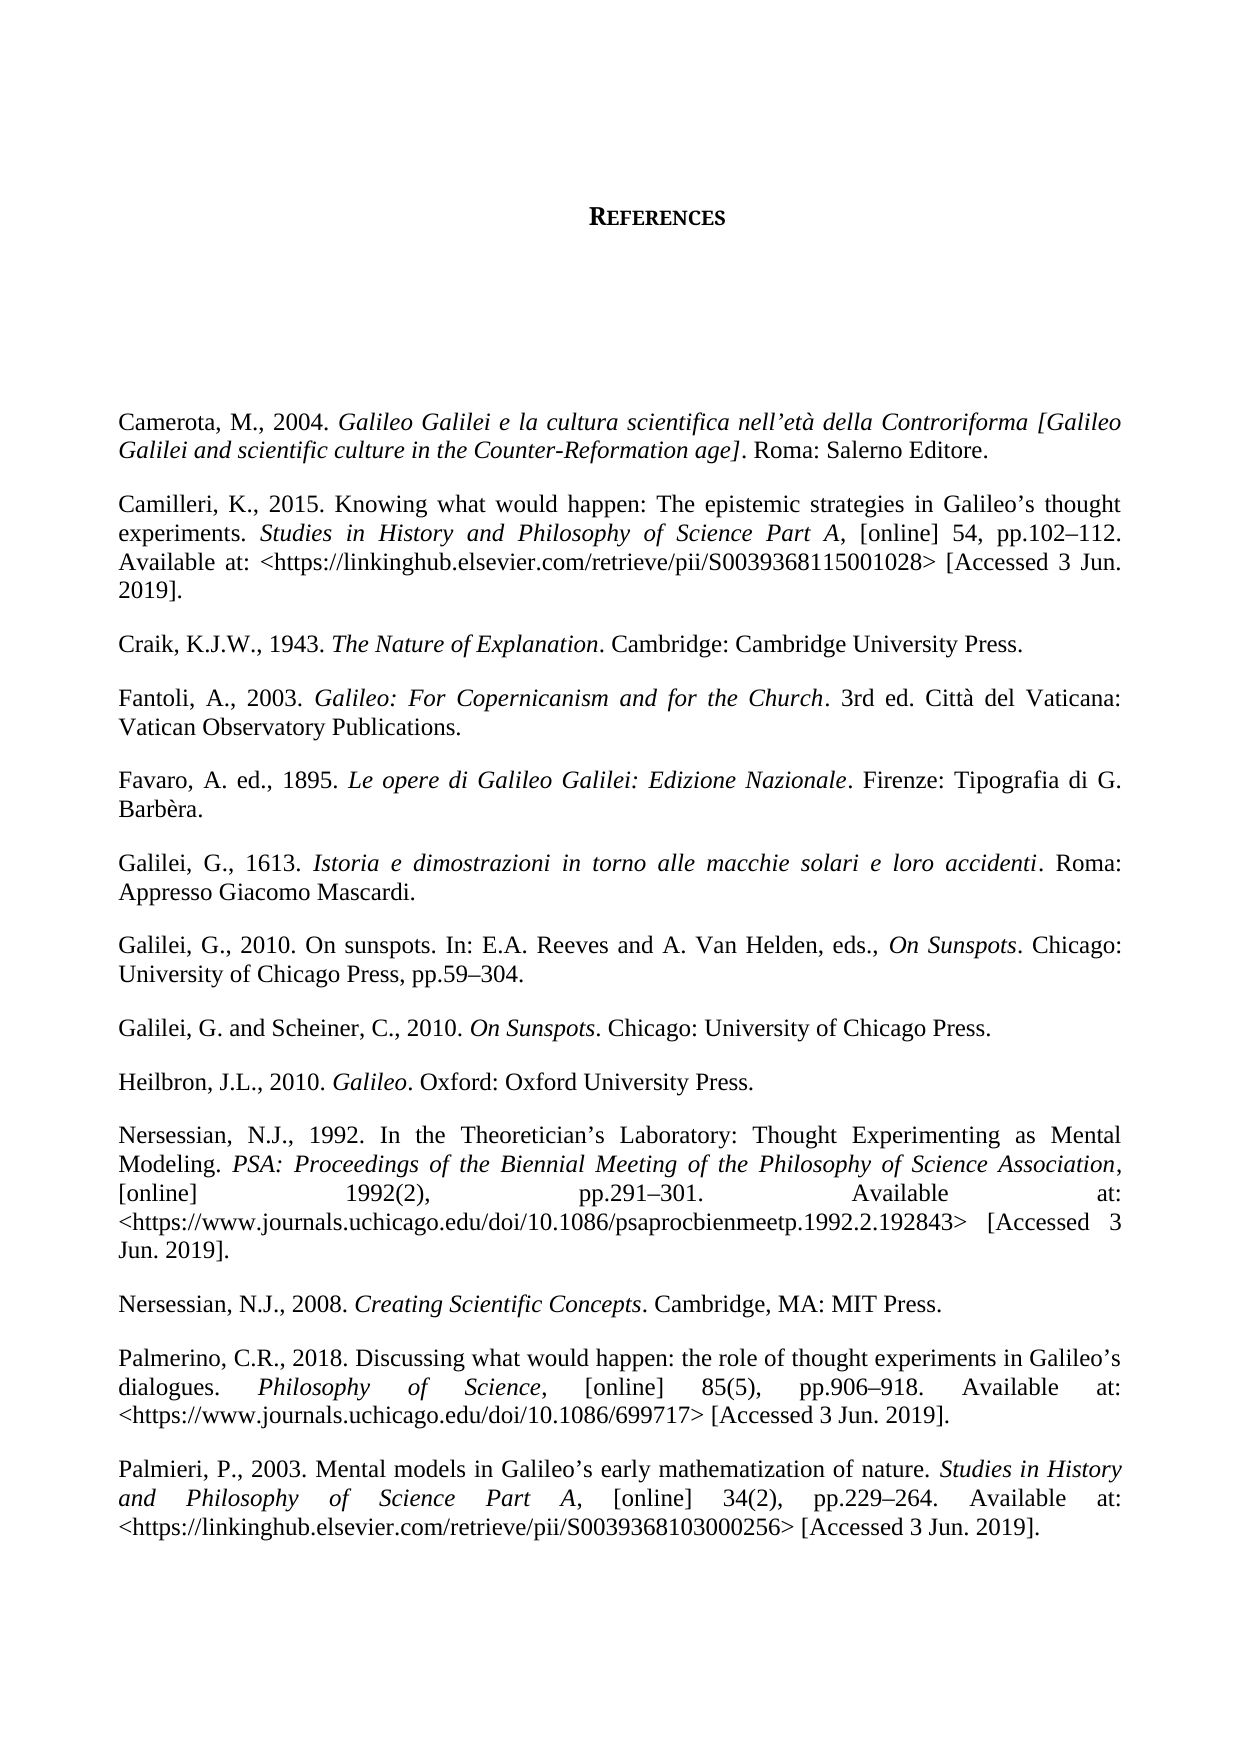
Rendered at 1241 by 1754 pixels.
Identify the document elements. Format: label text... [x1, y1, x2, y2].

text Camerota, M., 2004. Galileo Galilei e la cultura scientifica nell’età della Controriforma [Galileo Galilei and scientific culture in the Counter-Reformation age]. Roma: Salerno Editore. [118, 407, 1122, 464]
text Palmerino, C.R., 2018. Discussing what would happen: the role of thought experiments in Galileo’s dialogues. Philosophy of Science, [online] 85(5), pp.906–918. Available at: <https://www.journals.uchicago.edu/doi/10.1086/699717> [Accessed 3 Jun. 2019]. [118, 1343, 1122, 1429]
text Fantoli, A., 2003. Galileo: For Copernicanism and for the Church. 3rd ed. Città del Vaticana: Vatican Observatory Publications. [118, 683, 1122, 741]
text Galilei, G., 1613. Istoria e dimostrazioni in torno alle macchie solari e loro accidenti. Roma: Appresso Giacomo Mascardi. [118, 848, 1122, 906]
text Nersessian, N.J., 2008. Creating Scientific Concepts. Cambridge, MA: MIT Press. [118, 1289, 1122, 1318]
text Galilei, G., 2010. On sunspots. In: E.A. Reeves and A. Van Helden, eds., On Sunspots. Chicago: University of Chicago Press, pp.59–304. [118, 931, 1122, 988]
text Craik, K.J.W., 1943. The Nature of Explanation. Cambridge: Cambridge University Press. [118, 629, 1122, 658]
text References [118, 199, 1122, 233]
text Camilleri, K., 2015. Knowing what would happen: The epistemic strategies in Galileo’s thought experiments. Studies in History and Philosophy of Science Part A, [online] 54, pp.102–112. Available at: <https://linkinghub.elsevier.com/retrieve/pii/S0039368115001028> [Accessed 3 Jun. 2019]. [118, 489, 1122, 604]
text Favaro, A. ed., 1895. Le opere di Galileo Galilei: Edizione Nazionale. Firenze: Tipografia di G. Barbèra. [118, 766, 1122, 823]
text Nersessian, N.J., 1992. In the Theoretician’s Laboratory: Thought Experimenting as Mental Modeling. PSA: Proceedings of the Biennial Meeting of the Philosophy of Science Association, [online] 1992(2), pp.291–301. Available at: <https://www.journals.uchicago.edu/doi/10.1086/psaprocbienmeetp.1992.2.192843> [Accessed 3 Jun. 2019]. [118, 1121, 1122, 1264]
text Palmieri, P., 2003. Mental models in Galileo’s early mathematization of nature. Studies in History and Philosophy of Science Part A, [online] 34(2), pp.229–264. Available at: <https://linkinghub.elsevier.com/retrieve/pii/S0039368103000256> [Accessed 3 Jun. 2019]. [118, 1454, 1122, 1541]
text Galilei, G. and Scheiner, C., 2010. On Sunspots. Chicago: University of Chicago Press. [118, 1013, 1122, 1042]
text Heilbron, J.L., 2010. Galileo. Oxford: Oxford University Press. [118, 1067, 1122, 1096]
